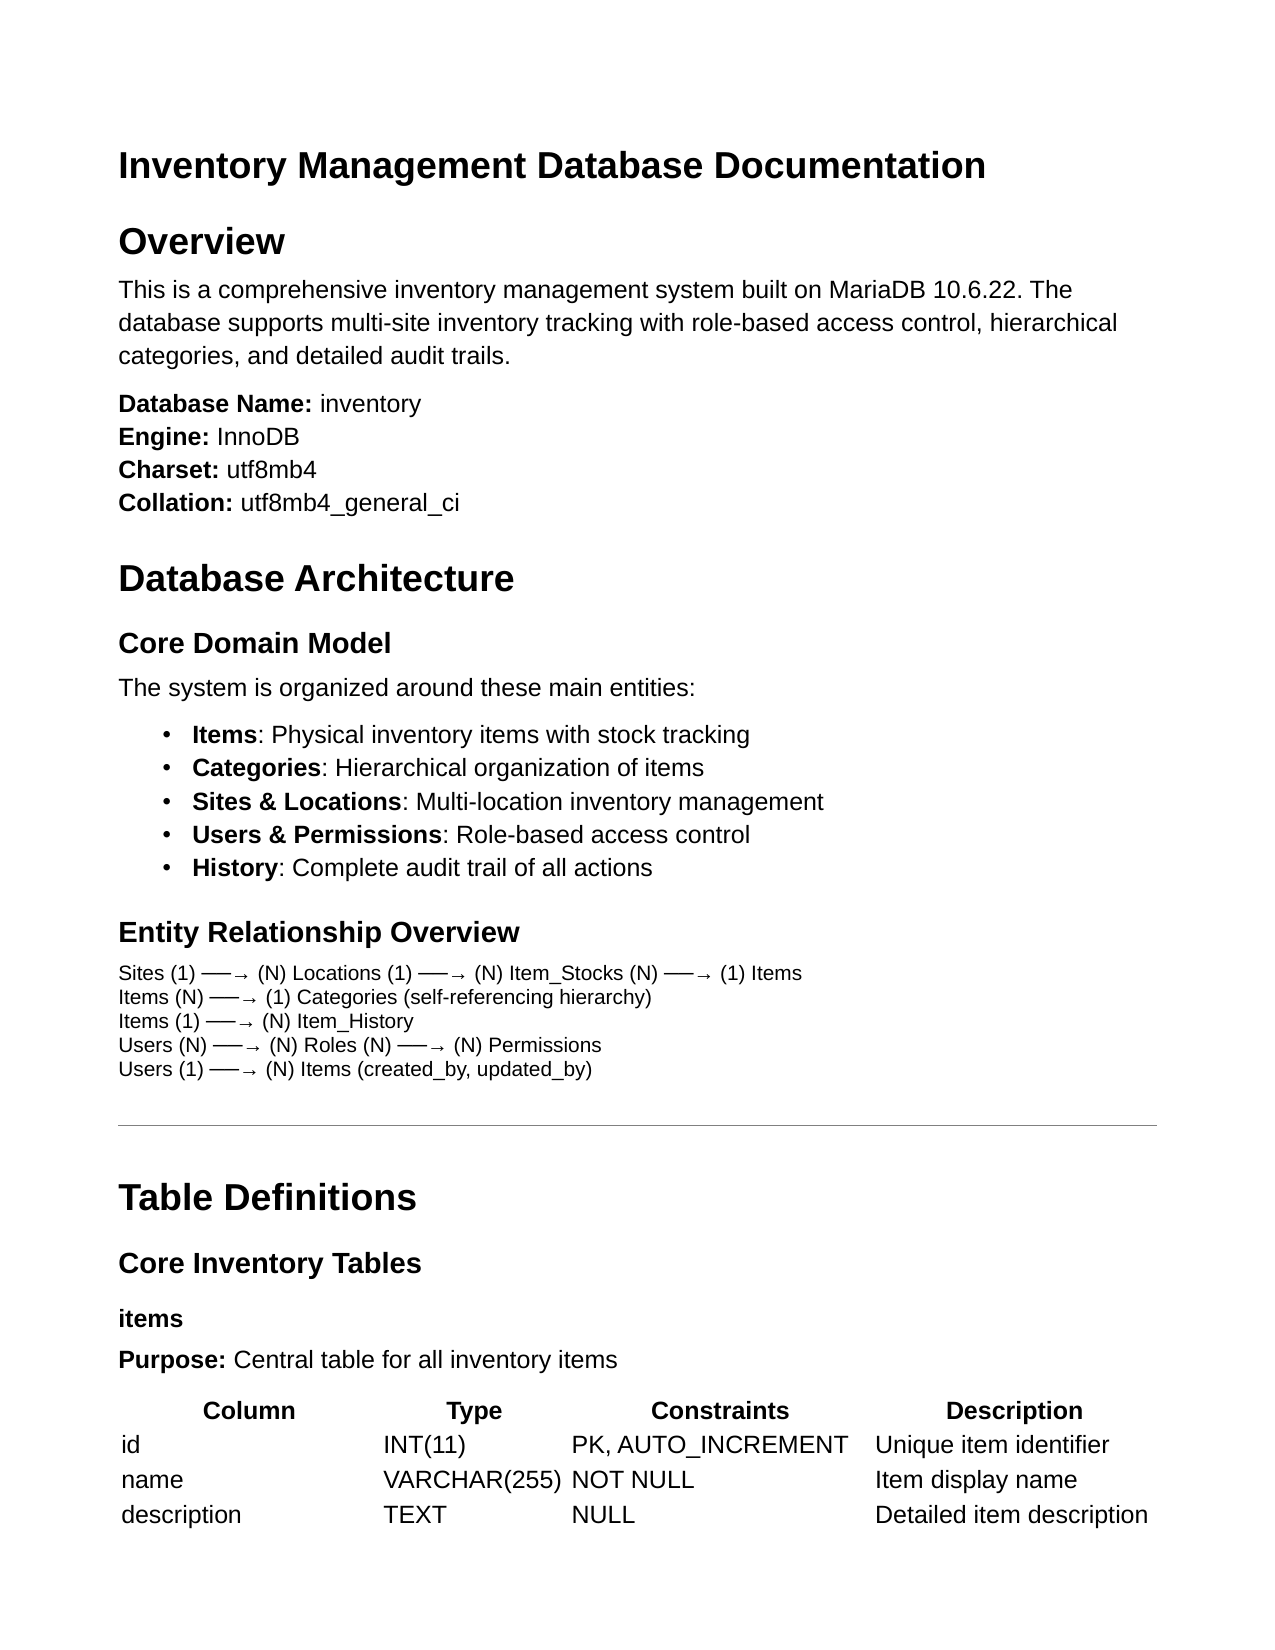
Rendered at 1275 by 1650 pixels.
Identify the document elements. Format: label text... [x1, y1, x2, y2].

text Users (1) ──→ (N) Items (created_by, updated_by) [118, 1057, 1157, 1081]
text This is a comprehensive inventory management system built on MariaDB 10.6.22. The database supports multi-site inventory tracking with role-based access control, hierarchical categories, and detailed audit trails. [118, 275, 1157, 370]
subtitle Database Architecture [118, 556, 1157, 599]
table_cell NULL [569, 1497, 872, 1531]
list History: Complete audit trail of all actions [162, 853, 1157, 882]
table_cell description [118, 1497, 380, 1531]
text Database Name: inventory Engine: InnoDB Charset: utf8mb4 Collation: utf8mb4_general_ci [118, 389, 1157, 517]
text Purpose: Central table for all inventory items [118, 1345, 1157, 1374]
subtitle Table Definitions [118, 1175, 1157, 1218]
text Sites (1) ──→ (N) Locations (1) ──→ (N) Item_Stocks (N) ──→ (1) Items [118, 961, 1157, 985]
table_cell Detailed item description [872, 1497, 1157, 1531]
list Users & Permissions: Role-based access control [162, 819, 1157, 848]
table_cell VARCHAR(255) [380, 1462, 568, 1497]
list Categories: Hierarchical organization of items [162, 753, 1157, 782]
subtitle Overview [118, 219, 1157, 263]
table_cell TEXT [380, 1497, 568, 1531]
table_cell name [118, 1462, 380, 1497]
table_cell PK, AUTO_INCREMENT [569, 1428, 872, 1462]
text Items (1) ──→ (N) Item_History [118, 1009, 1157, 1033]
table_cell Unique item identifier [872, 1428, 1157, 1462]
list Sites & Locations: Multi-location inventory management [162, 786, 1157, 815]
table_header Description [872, 1393, 1157, 1428]
subtitle Core Inventory Tables [118, 1246, 1157, 1279]
text Items (N) ──→ (1) Categories (self-referencing hierarchy) [118, 985, 1157, 1009]
table_header Type [380, 1393, 568, 1428]
table_cell INT(11) [380, 1428, 568, 1462]
subtitle Core Domain Model [118, 627, 1157, 660]
subtitle Inventory Management Database Documentation [118, 143, 1157, 186]
list Items: Physical inventory items with stock tracking [162, 720, 1157, 749]
text The system is organized around these main entities: [118, 673, 1157, 701]
text Users (N) ──→ (N) Roles (N) ──→ (N) Permissions [118, 1033, 1157, 1057]
table_cell Item display name [872, 1462, 1157, 1497]
table_cell id [118, 1428, 380, 1462]
table_cell NOT NULL [569, 1462, 872, 1497]
table_header Constraints [569, 1393, 872, 1428]
subtitle Entity Relationship Overview [118, 915, 1157, 948]
table_header Column [118, 1393, 380, 1428]
subtitle items [118, 1304, 1157, 1333]
